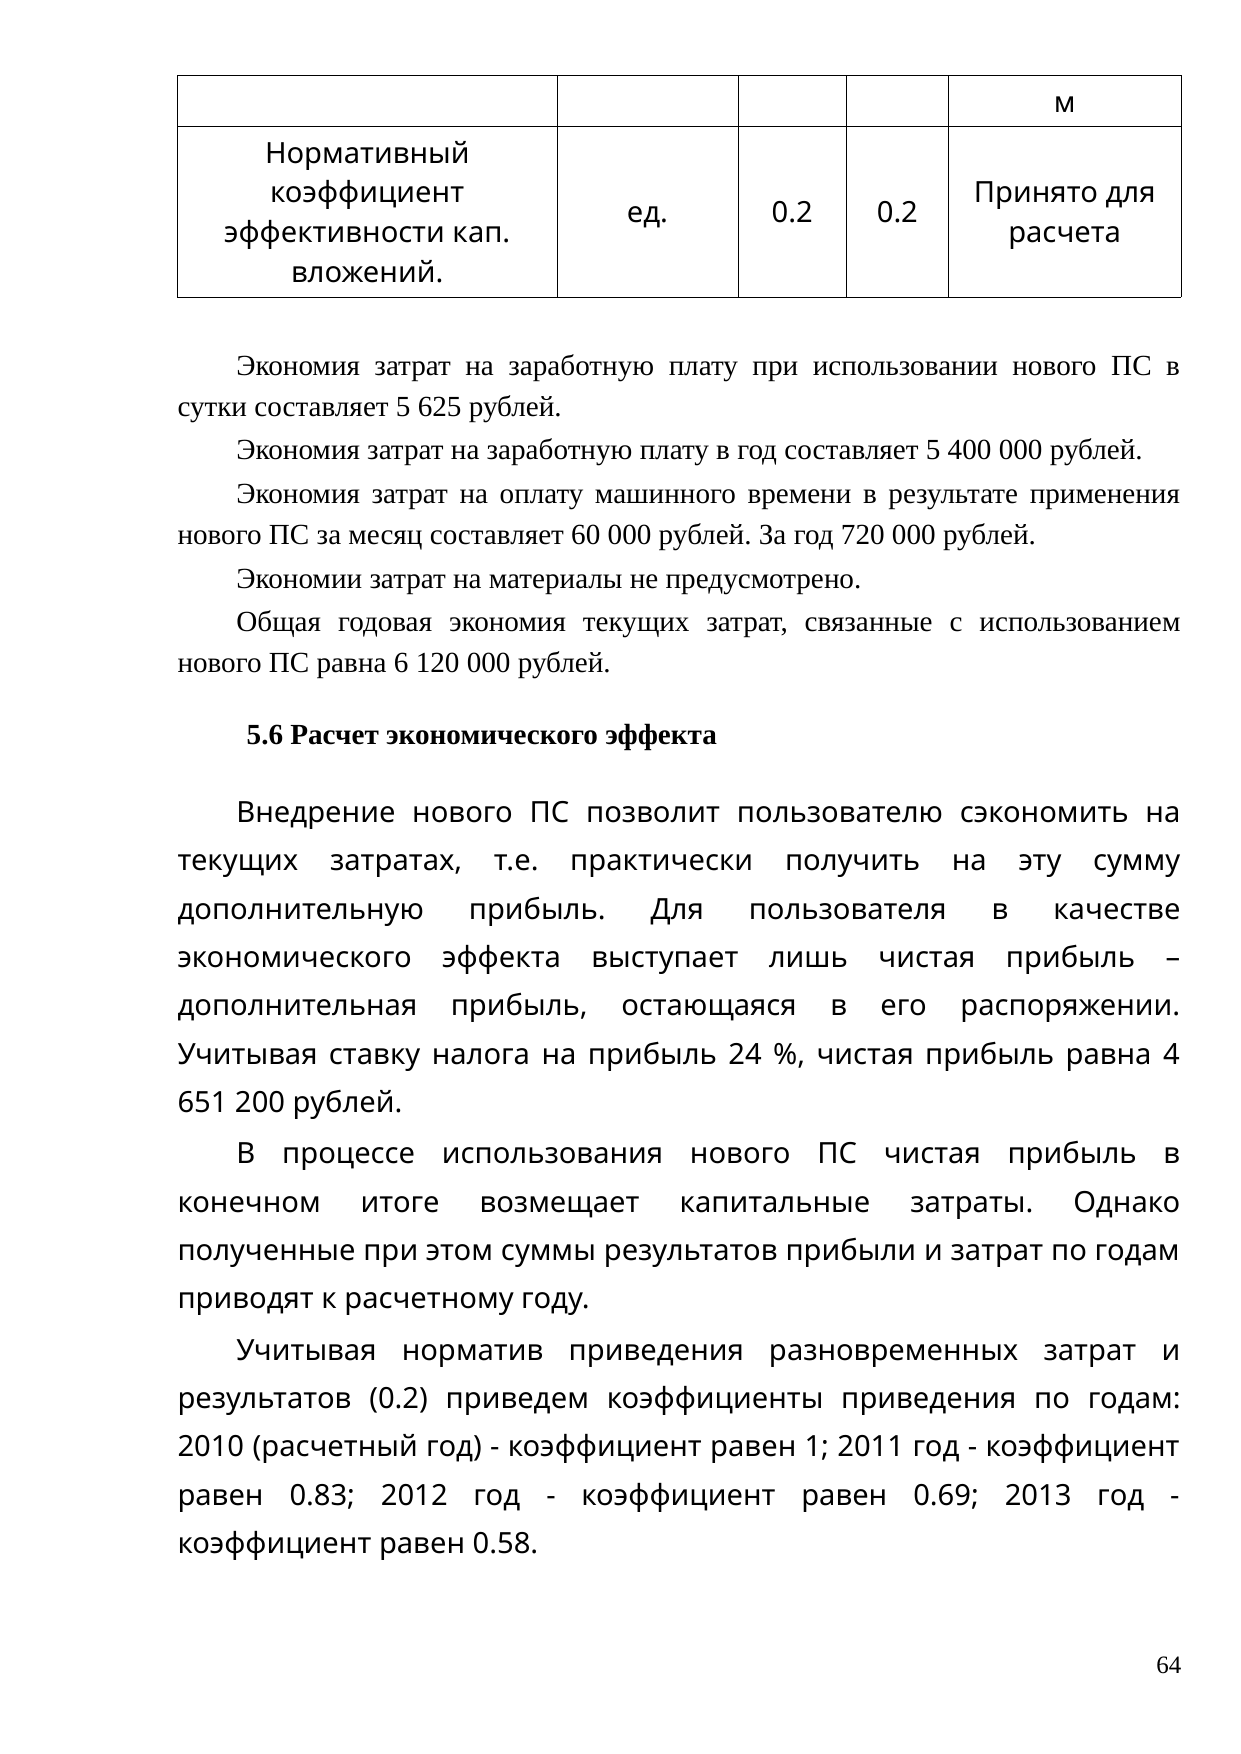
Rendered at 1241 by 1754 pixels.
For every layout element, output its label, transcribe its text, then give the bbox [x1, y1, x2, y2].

subtitle Расчет экономического эффекта [239, 717, 1181, 750]
text Экономия затрат на заработную плату в год составляет 5 400 000 рублей. [177, 432, 1181, 466]
text Экономия затрат на оплату машинного времени в результате применения нового ПС за месяц составляет 60 000 рублей. За год 720 000 рублей. [177, 476, 1181, 551]
table_cell Принято для расчета [949, 127, 1181, 297]
text В процессе использования нового ПС чистая прибыль в конечном итоге возмещает капитальные затраты. Однако полученные при этом суммы результатов прибыли и затрат по годам приводят к расчетному году. [177, 1133, 1181, 1317]
text Учитывая норматив приведения разновременных затрат и результатов (0.2) приведем коэффициенты приведения по годам: 2010 (расчетный год) - коэффициент равен 1; 2011 год - коэффициент равен 0.83; 2012 год - коэффициент равен 0.69; 2013 год - коэффициент равен 0.58. [177, 1329, 1181, 1562]
table_cell ед. [558, 127, 738, 297]
text Общая годовая экономия текущих затрат, связанные с использованием нового ПС равна 6 120 000 рублей. [177, 604, 1181, 679]
table_cell м [949, 76, 1181, 126]
table_cell [178, 76, 557, 126]
table_cell Нормативный коэффициент эффективности кап. вложений. [178, 127, 557, 297]
table_cell 0.2 [847, 127, 948, 297]
table_cell [558, 76, 738, 126]
text Экономия затрат на заработную плату при использовании нового ПС в сутки составляет 5 625 рублей. [177, 348, 1181, 422]
table_cell [847, 76, 948, 126]
text Экономии затрат на материалы не предусмотрено. [177, 561, 1181, 594]
table_cell 0.2 [739, 127, 846, 297]
text Внедрение нового ПС позволит пользователю сэкономить на текущих затратах, т.е. практически получить на эту сумму дополнительную прибыль. Для пользователя в качестве экономического эффекта выступает лишь чистая прибыль – дополнительная прибыль, остающаяся в его распоряжении. Учитывая ставку налога на прибыль 24 %, чистая прибыль равна 4 651 200 рублей. [177, 791, 1181, 1121]
table_cell [739, 76, 846, 126]
